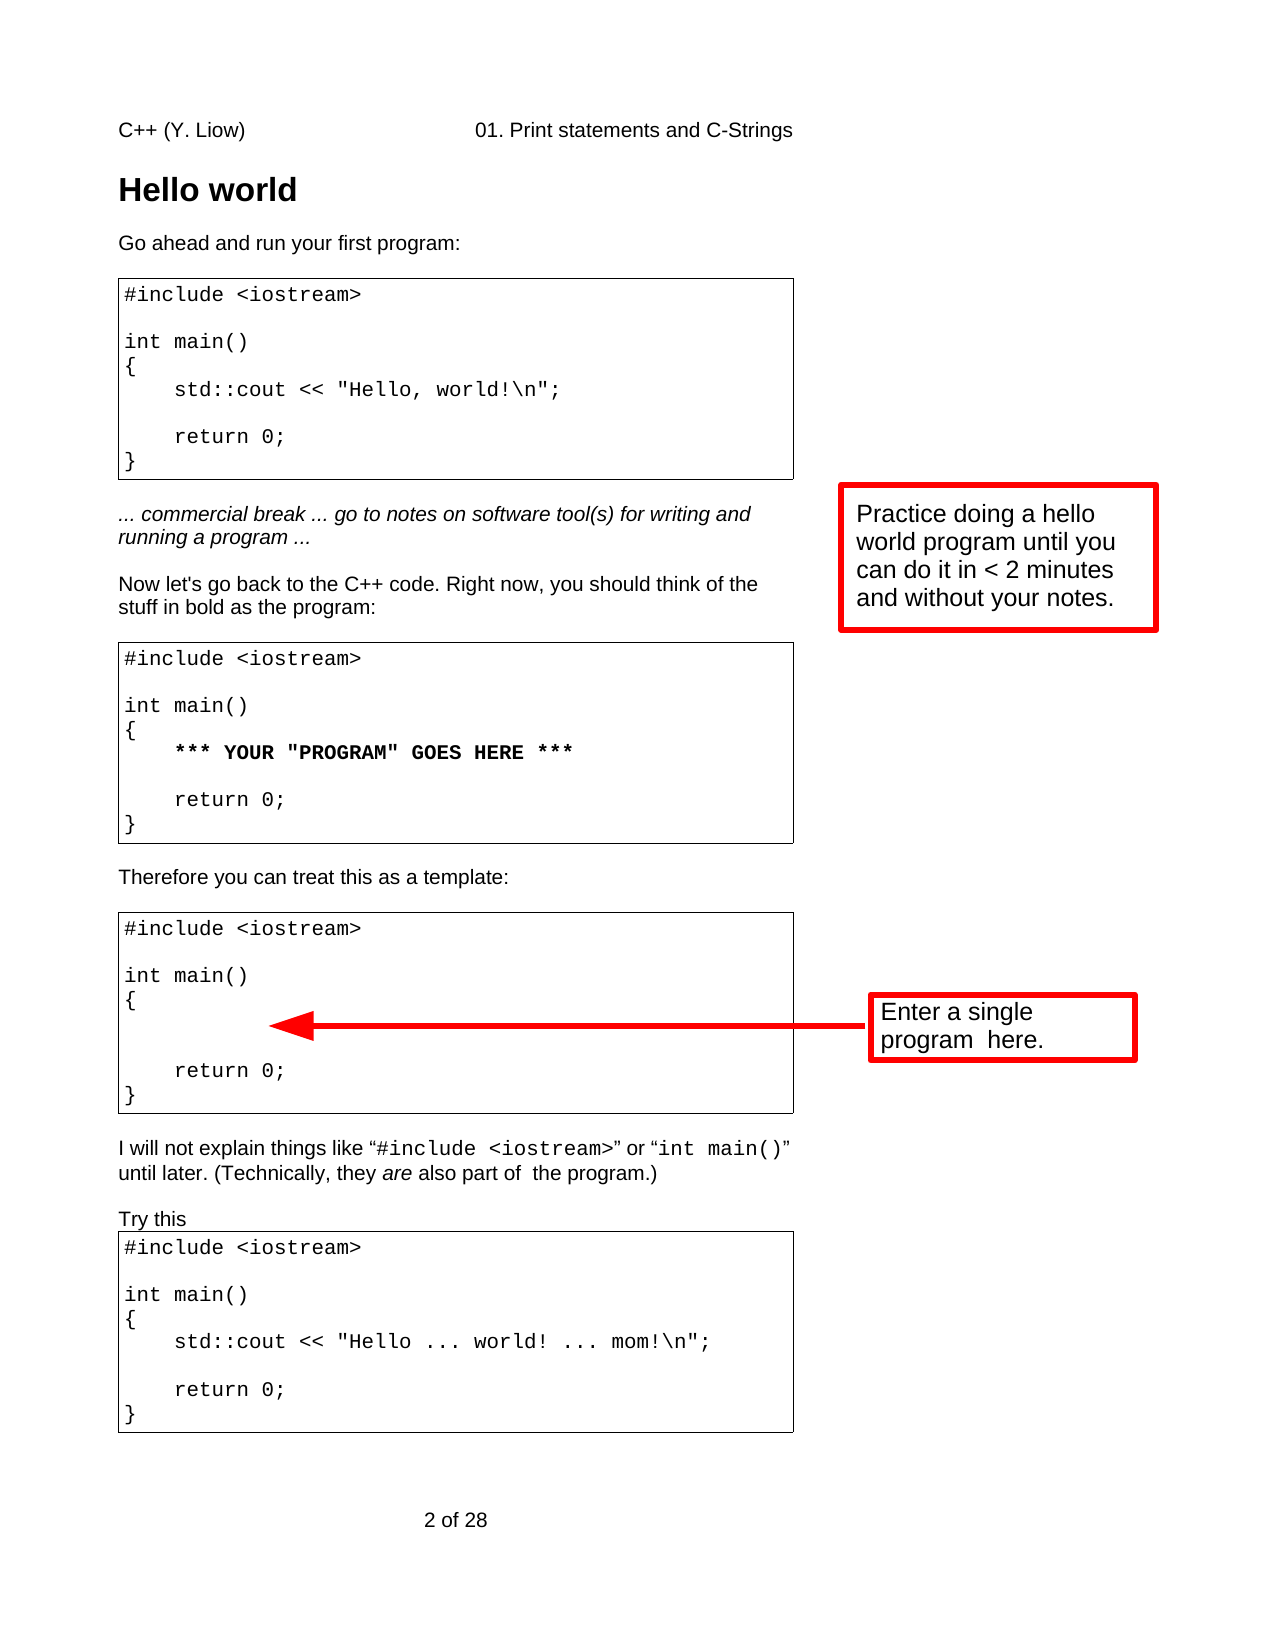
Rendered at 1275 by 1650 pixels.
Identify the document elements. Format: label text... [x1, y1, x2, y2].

text Therefore you can treat this as a template: [118, 866, 793, 889]
text ... commercial break ... go to notes on software tool(s) for writing and running a program ... [118, 502, 793, 549]
text Hello world [118, 171, 793, 209]
table_header #include <iostream> int main() { std::cout << "Hello, world!\n"; return 0; } [119, 279, 793, 479]
table_header #include <iostream> int main() { return 0; } [119, 913, 793, 1113]
text Go ahead and run your first program: [118, 232, 793, 255]
text Now let's go back to the C++ code. Right now, you should think of the stuff in bold as the program: [118, 572, 793, 618]
table_header #include <iostream> int main() { *** YOUR "PROGRAM" GOES HERE *** return 0; } [119, 643, 793, 842]
table_header #include <iostream> int main() { std::cout << "Hello ... world! ... mom!\n"; return 0; } [119, 1232, 793, 1432]
text Try this [118, 1208, 793, 1231]
text I will not explain things like “#include <iostream>” or “int main()” until later. (Technically, they are also part of the program.) [118, 1136, 793, 1185]
